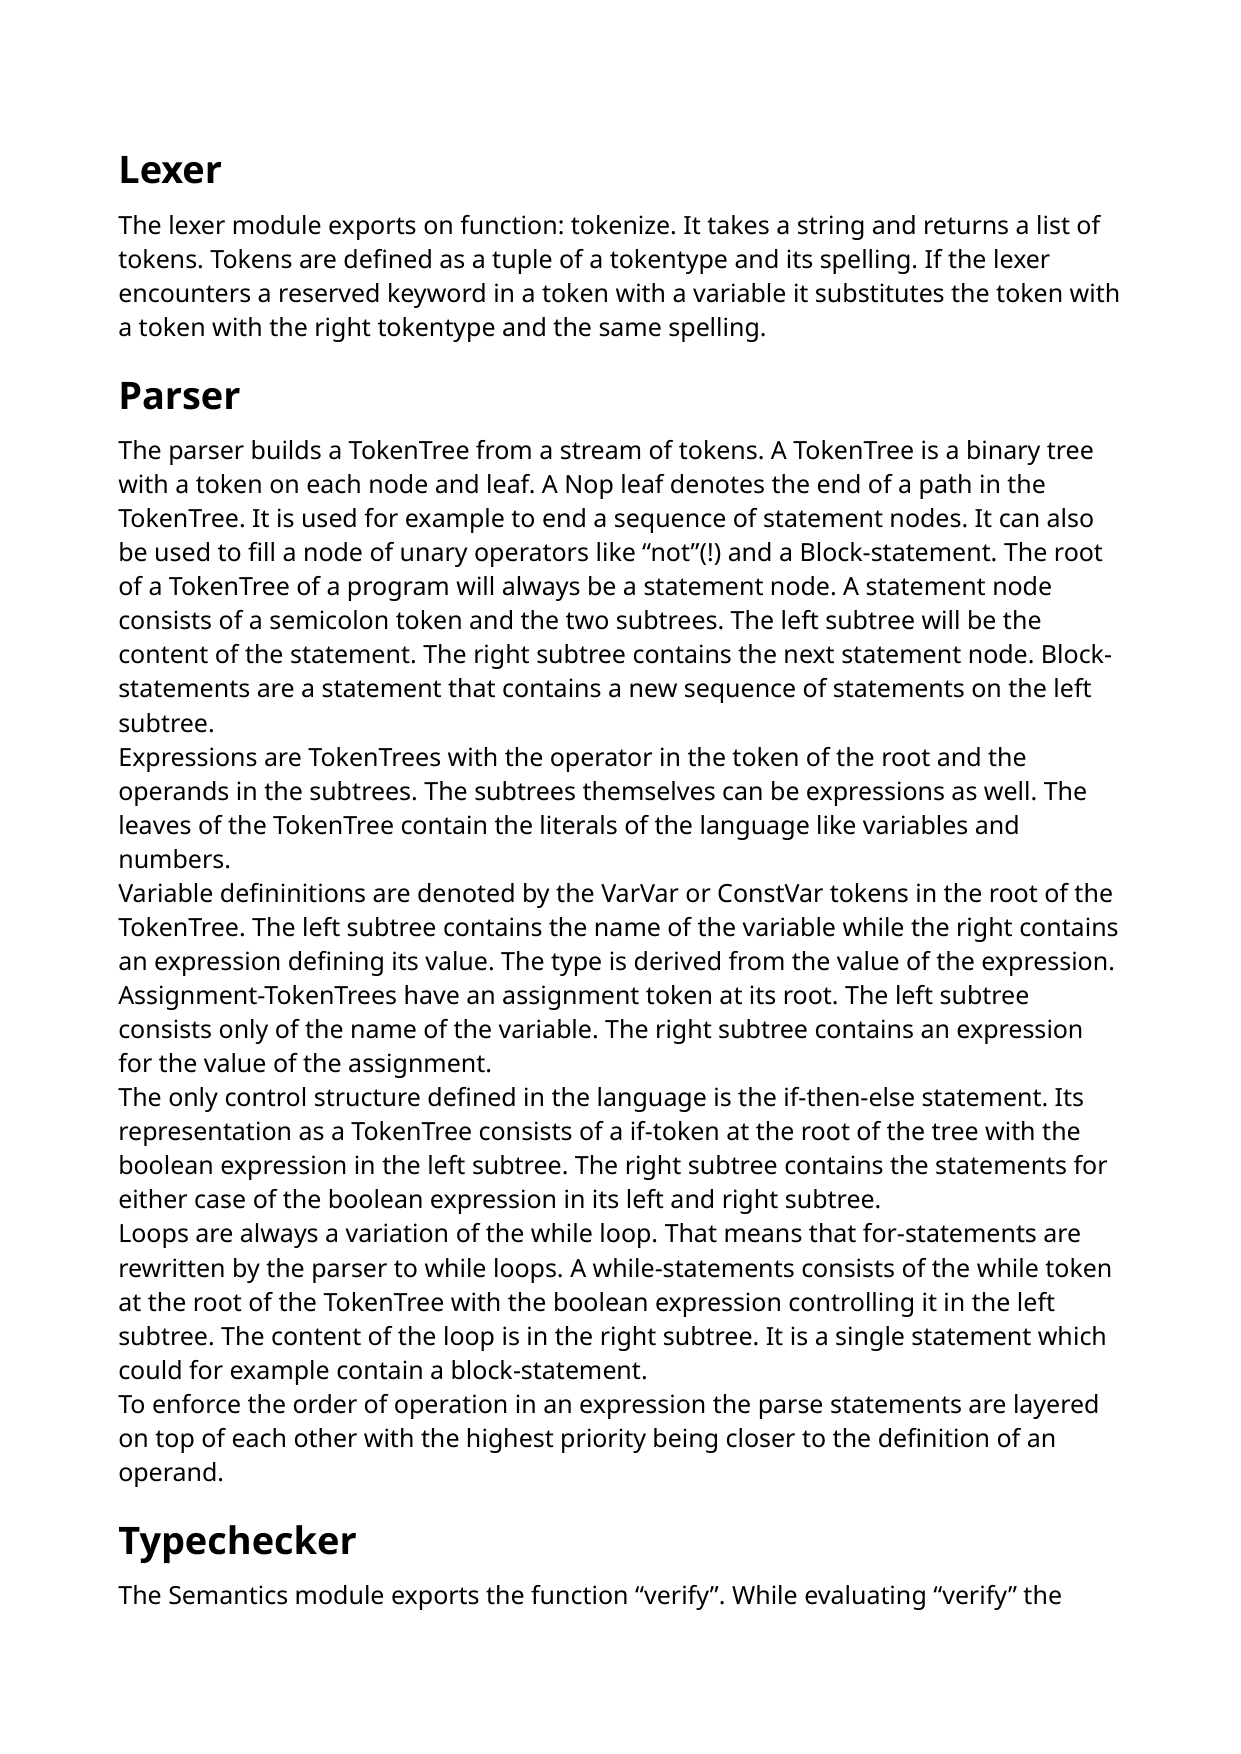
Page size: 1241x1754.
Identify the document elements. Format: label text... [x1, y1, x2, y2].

text Variable defininitions are denoted by the VarVar or ConstVar tokens in the root of the TokenTree. The left subtree contains the name of the variable while the right contains an expression defining its value. The type is derived from the value of the expression. [118, 876, 1122, 978]
subtitle Parser [118, 368, 1122, 420]
subtitle Lexer [118, 143, 1122, 195]
text The lexer module exports on function: tokenize. It takes a string and returns a list of tokens. Tokens are defined as a tuple of a tokentype and its spelling. If the lexer encounters a reserved keyword in a token with a variable it substitutes the token with a token with the right tokentype and the same spelling. [118, 207, 1122, 343]
text The only control structure defined in the language is the if-then-else statement. Its representation as a TokenTree consists of a if-token at the root of the tree with the boolean expression in the left subtree. The right subtree contains the statements for either case of the boolean expression in its left and right subtree. [118, 1080, 1122, 1216]
text The Semantics module exports the function “verify”. While evaluating “verify” the [118, 1578, 1122, 1612]
text The parser builds a TokenTree from a stream of tokens. A TokenTree is a binary tree with a token on each node and leaf. A Nop leaf denotes the end of a path in the TokenTree. It is used for example to end a sequence of statement nodes. It can also be used to fill a node of unary operators like “not”(!) and a Block-statement. The root of a TokenTree of a program will always be a statement node. A statement node consists of a semicolon token and the two subtrees. The left subtree will be the content of the statement. The right subtree contains the next statement node. Block-statements are a statement that contains a new sequence of statements on the left subtree. [118, 433, 1122, 739]
subtitle Typechecker [118, 1514, 1122, 1565]
text Assignment-TokenTrees have an assignment token at its root. The left subtree consists only of the name of the variable. The right subtree contains an expression for the value of the assignment. [118, 978, 1122, 1080]
text Expressions are TokenTrees with the operator in the token of the root and the operands in the subtrees. The subtrees themselves can be expressions as well. The leaves of the TokenTree contain the literals of the language like variables and numbers. [118, 739, 1122, 876]
text To enforce the order of operation in an expression the parse statements are layered on top of each other with the highest priority being closer to the definition of an operand. [118, 1386, 1122, 1489]
text Loops are always a variation of the while loop. That means that for-statements are rewritten by the parser to while loops. A while-statements consists of the while token at the root of the TokenTree with the boolean expression controlling it in the left subtree. The content of the loop is in the right subtree. It is a single statement which could for example contain a block-statement. [118, 1216, 1122, 1386]
